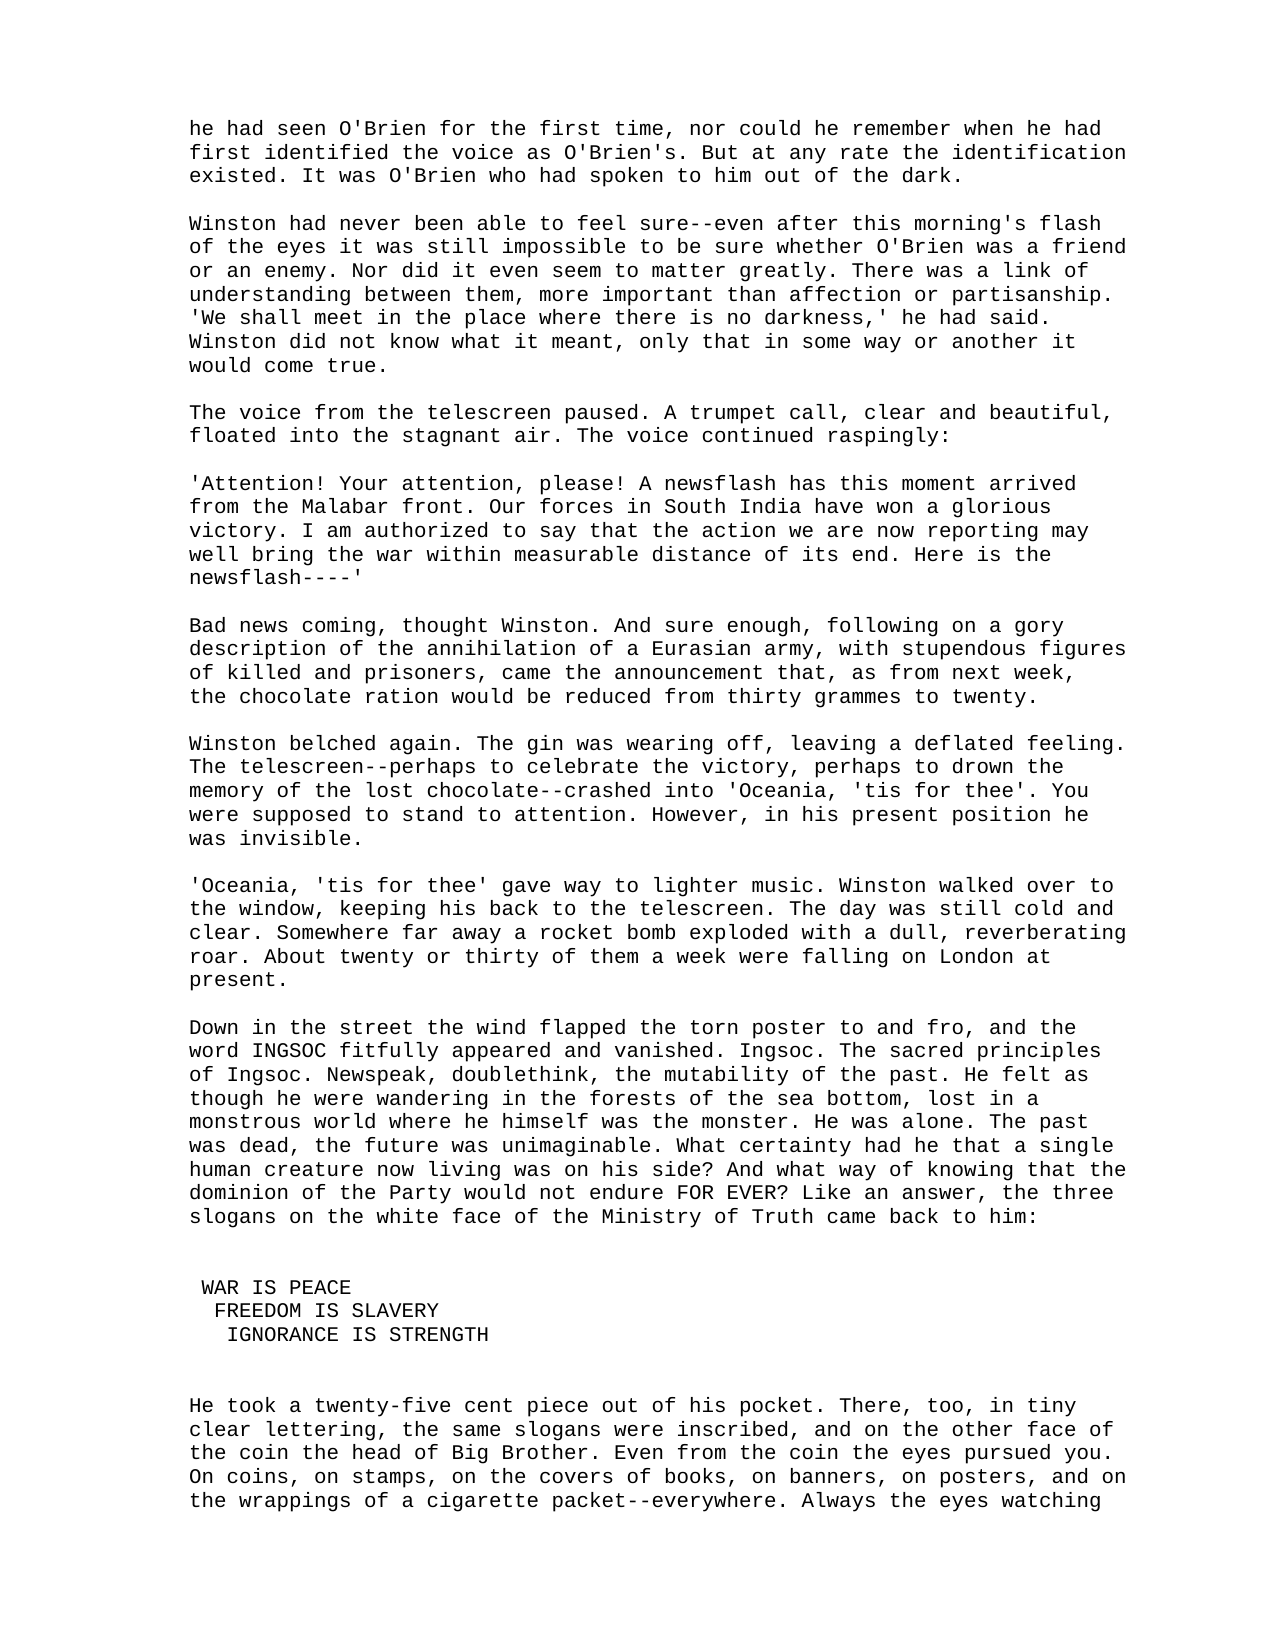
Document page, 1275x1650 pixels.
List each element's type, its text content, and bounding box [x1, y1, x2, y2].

text 'We shall meet in the place where there is no darkness,' he had said. [189, 307, 1185, 331]
text he had seen O'Brien for the first time, nor could he remember when he had [189, 118, 1185, 142]
text clear. Somewhere far away a rocket bomb exploded with a dull, reverberating [189, 922, 1185, 946]
text of killed and prisoners, came the announcement that, as from next week, [189, 662, 1185, 686]
text description of the annihilation of a Eurasian army, with stupendous figures [189, 638, 1185, 662]
text first identified the voice as O'Brien's. But at any rate the identification [189, 142, 1185, 165]
text clear lettering, the same slogans were inscribed, and on the other face of [189, 1419, 1185, 1442]
text was invisible. 'Oceania, 'tis for thee' gave way to lighter music. Winston walked over to [189, 827, 1185, 898]
text newsflash----' Bad news coming, thought Winston. And sure enough, following on a gory [189, 567, 1185, 638]
text monstrous world where he himself was the monster. He was alone. The past [189, 1111, 1185, 1135]
text was dead, the future was unimaginable. What certainty had he that a single [189, 1135, 1185, 1158]
text the wrappings of a cigarette packet--everywhere. Always the eyes watching [189, 1489, 1185, 1513]
text roar. About twenty or thirty of them a week were falling on London at [189, 946, 1185, 969]
text would come true. The voice from the telescreen paused. A trumpet call, clear and beautiful, [189, 354, 1185, 426]
text were supposed to stand to attention. However, in his present position he [189, 804, 1185, 827]
text The telescreen--perhaps to celebrate the victory, perhaps to drown the [189, 757, 1185, 780]
text from the Malabar front. Our forces in South India have won a glorious [189, 496, 1185, 520]
text understanding between them, more important than affection or partisanship. [189, 284, 1185, 307]
text On coins, on stamps, on the covers of books, on banners, on posters, and on [189, 1466, 1185, 1489]
text the chocolate ration would be reduced from thirty grammes to twenty. Winston belched again. The gin was wearing off, leaving a deflated feeling. [189, 686, 1185, 757]
text of the eyes it was still impossible to be sure whether O'Brien was a friend [189, 236, 1185, 260]
text well bring the war within measurable distance of its end. Here is the [189, 544, 1185, 567]
text human creature now living was on his side? And what way of knowing that the [189, 1158, 1185, 1182]
text though he were wandering in the forests of the sea bottom, lost in a [189, 1088, 1185, 1111]
text or an enemy. Nor did it even seem to matter greatly. There was a link of [189, 260, 1185, 284]
text of Ingsoc. Newspeak, doublethink, the mutability of the past. He felt as [189, 1064, 1185, 1088]
text the coin the head of Big Brother. Even from the coin the eyes pursued you. [189, 1442, 1185, 1466]
text victory. I am authorized to say that the action we are now reporting may [189, 520, 1185, 544]
text memory of the lost chocolate--crashed into 'Oceania, 'tis for thee'. You [189, 780, 1185, 804]
text dominion of the Party would not endure FOR EVER? Like an answer, the three [189, 1182, 1185, 1206]
text word INGSOC fitfully appeared and vanished. Ingsoc. The sacred principles [189, 1040, 1185, 1064]
text the window, keeping his back to the telescreen. The day was still cold and [189, 898, 1185, 922]
text existed. It was O'Brien who had spoken to him out of the dark. Winston had never been able to feel sure--even after this morning's flash [189, 165, 1185, 236]
text Winston did not know what it meant, only that in some way or another it [189, 331, 1185, 354]
text floated into the stagnant air. The voice continued raspingly: 'Attention! Your attention, please! A newsflash has this moment arrived [189, 426, 1185, 496]
text present. Down in the street the wind flapped the torn poster to and fro, and the [189, 969, 1185, 1040]
text slogans on the white face of the Ministry of Truth came back to him: WAR IS PEACE FREEDOM IS SLAVERY IGNORANCE IS STRENGTH He took a twenty-five cent piece out of his pocket. There, too, in tiny [189, 1206, 1185, 1419]
